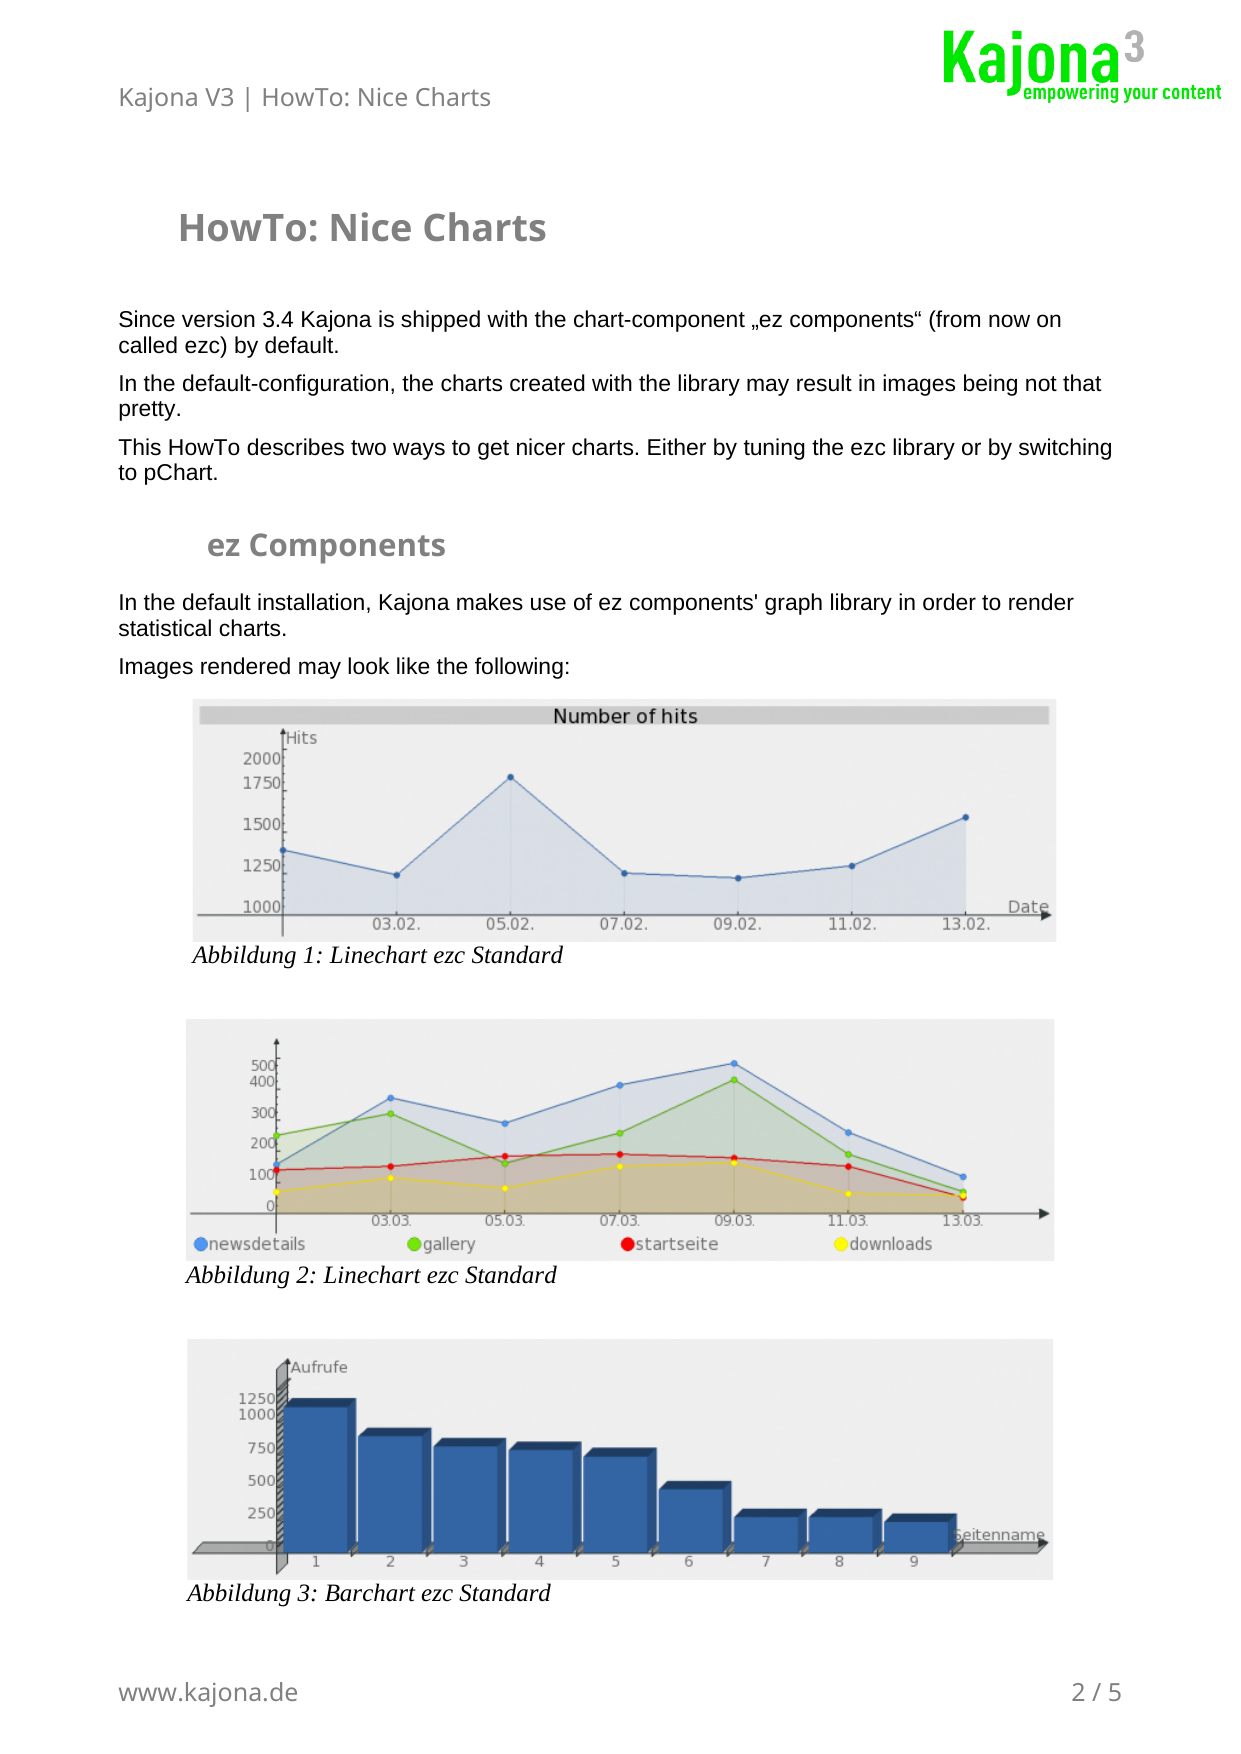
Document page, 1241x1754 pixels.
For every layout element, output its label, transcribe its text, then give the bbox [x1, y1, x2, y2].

picture [192, 699, 1057, 942]
text Since version 3.4 Kajona is shipped with the chart-component „ez components“ (from now on called ezc) by default. [118, 307, 1122, 358]
subtitle ez Components [118, 523, 1122, 565]
text This HowTo describes two ways to get nicer charts. Either by tuning the ezc library or by switching to pChart. [118, 434, 1122, 486]
picture [186, 1019, 1055, 1261]
subtitle HowTo: Nice Charts [118, 201, 1122, 253]
text Abbildung 1: Linechart ezc Standard [192, 942, 1048, 969]
text Abbildung 2: Linechart ezc Standard [186, 1261, 1054, 1288]
picture [187, 1339, 1054, 1580]
text In the default installation, Kajona makes use of ez components' graph library in order to render statistical charts. [118, 589, 1122, 641]
picture [944, 30, 1221, 103]
text Images rendered may look like the following: [118, 653, 1122, 679]
text In the default-configuration, the charts created with the library may result in images being not that pretty. [118, 371, 1122, 422]
text Abbildung 3: Barchart ezc Standard [187, 1580, 1053, 1607]
